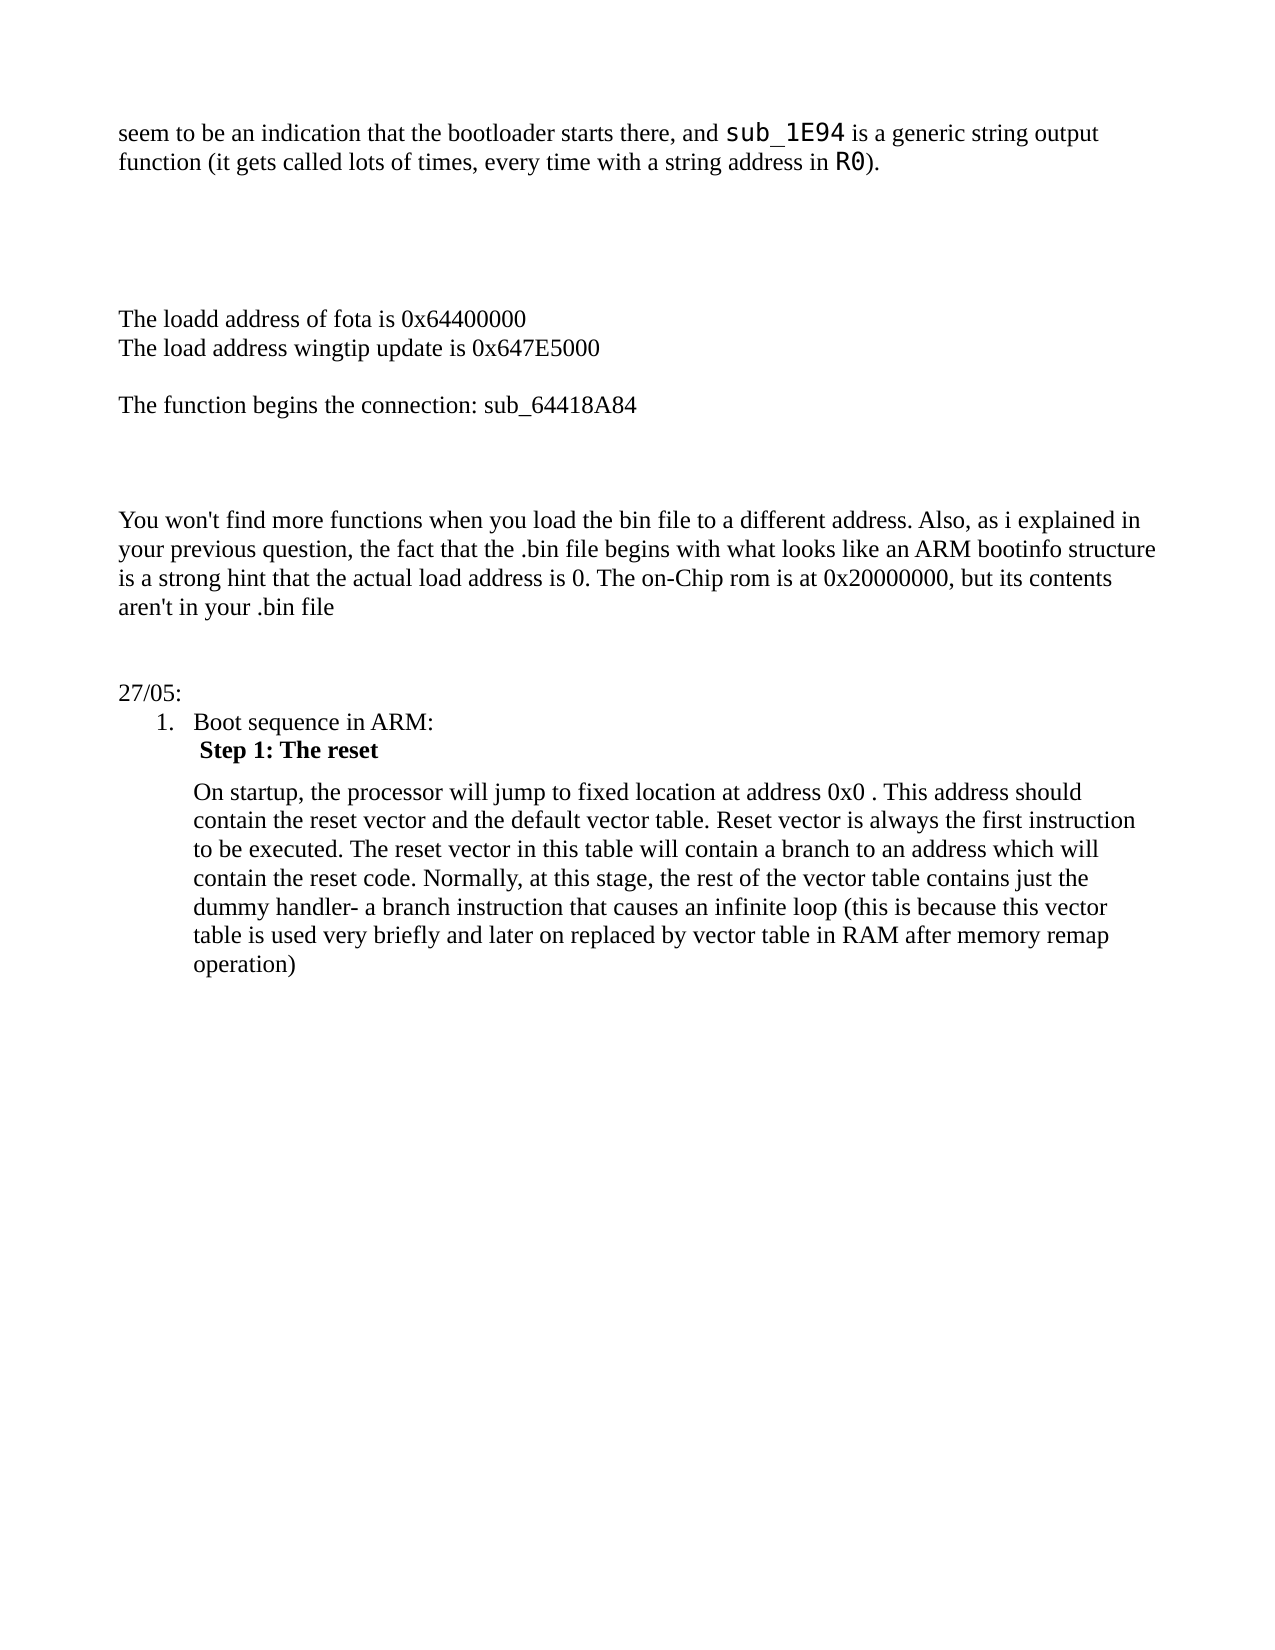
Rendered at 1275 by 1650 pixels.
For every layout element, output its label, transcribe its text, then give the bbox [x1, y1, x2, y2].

text The load address wingtip update is 0x647E5000 [118, 333, 1157, 362]
text 27/05: [118, 678, 1157, 707]
list On startup, the processor will jump to fixed location at address 0x0 . This address should contain the reset vector and the default vector table. Reset vector is always the first instruction to be executed. The reset vector in this table will contain a branch to an address which will contain the reset code. Normally, at this stage, the rest of the vector table contains just the dummy handler- a branch instruction that causes an infinite loop (this is because this vector table is used very briefly and later on replaced by vector table in RAM after memory remap operation) [156, 777, 1157, 978]
list Step 1: The reset [156, 735, 1157, 764]
list Boot sequence in ARM: [156, 707, 1157, 735]
text You won't find more functions when you load the bin file to a different address. Also, as i explained in your previous question, the fact that the .bin file begins with what looks like an ARM bootinfo structure is a strong hint that the actual load address is 0. The on-Chip rom is at 0x20000000, but its contents aren't in your .bin file [118, 505, 1157, 620]
text The loadd address of fota is 0x64400000 [118, 304, 1157, 333]
text The function begins the connection: sub_64418A84 [118, 390, 1157, 419]
text seem to be an indication that the bootloader starts there, and sub_1E94 is a generic string output function (it gets called lots of times, every time with a string address in R0). [118, 118, 1157, 177]
